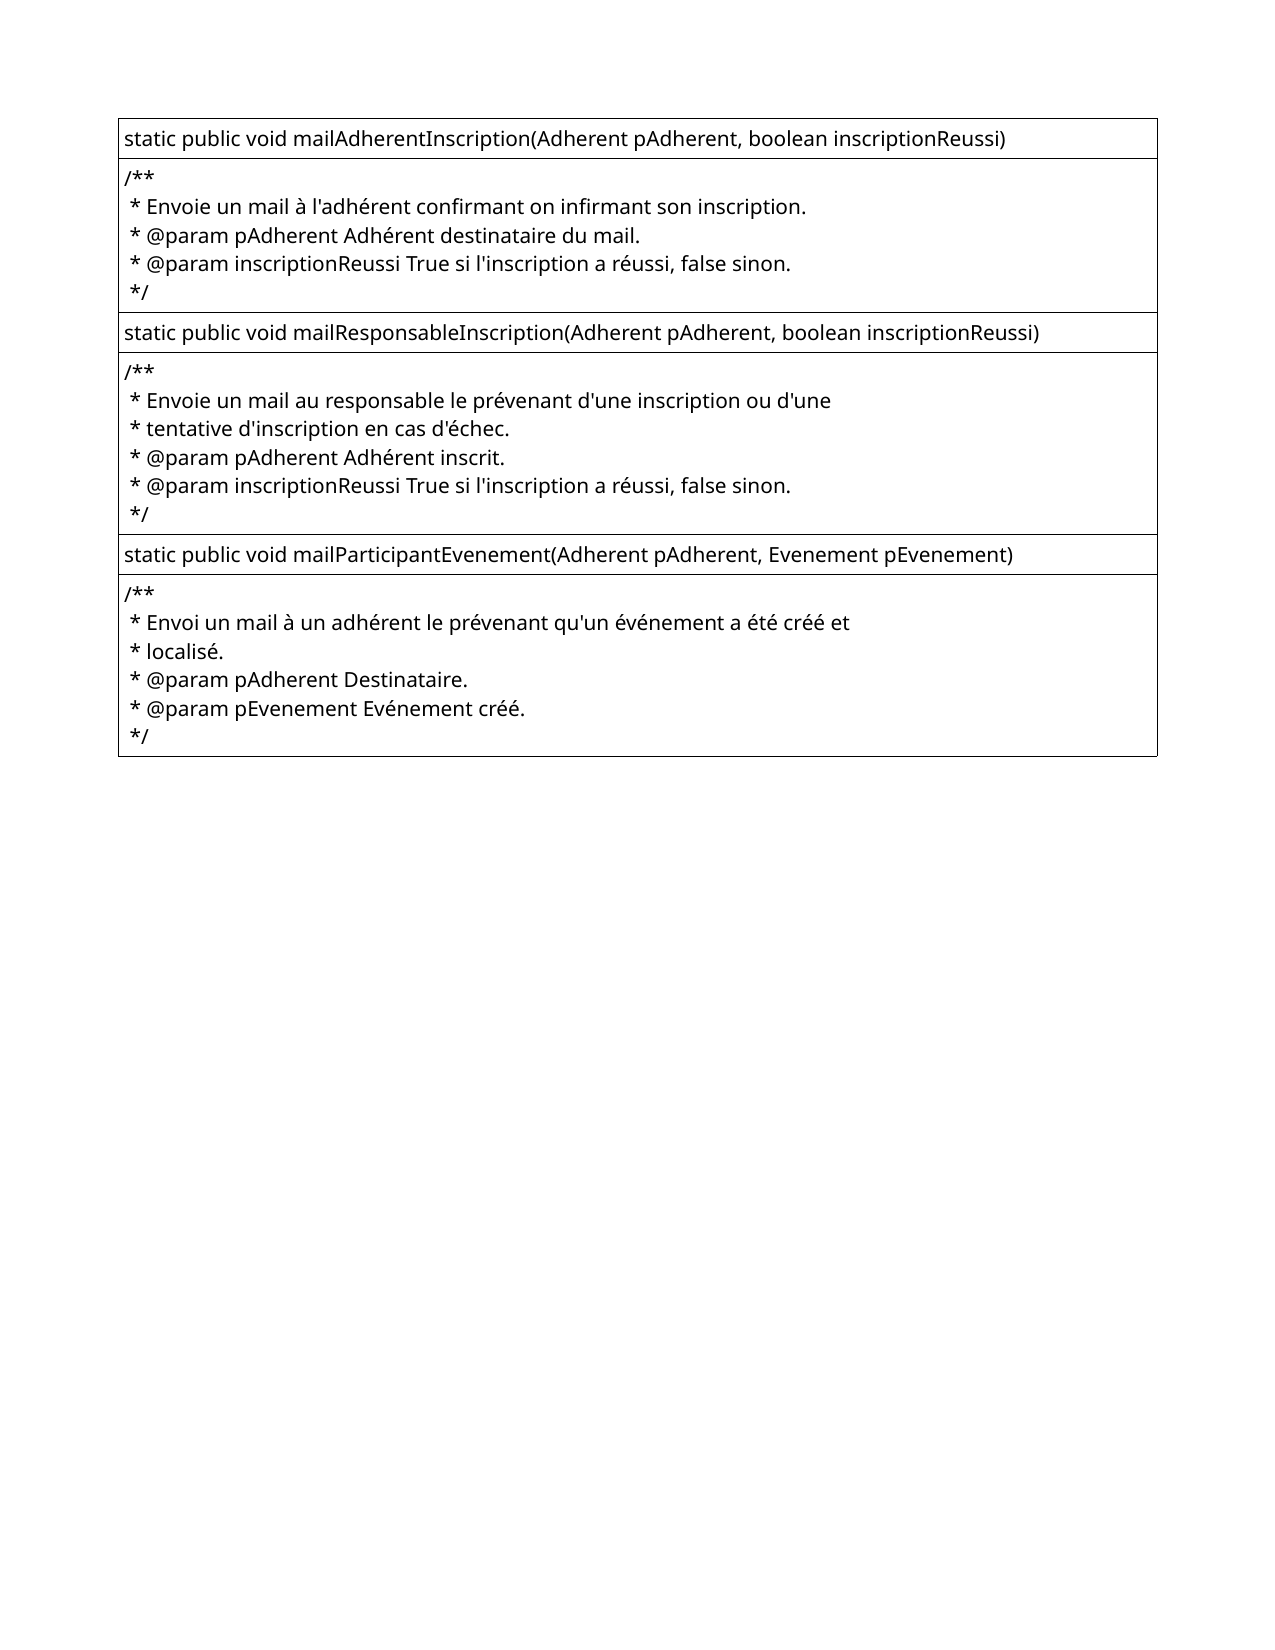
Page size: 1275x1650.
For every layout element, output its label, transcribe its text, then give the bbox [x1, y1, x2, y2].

table_cell /** * Envoie un mail au responsable le prévenant d'une inscription ou d'une * tentative d'inscription en cas d'échec. * @param pAdherent Adhérent inscrit. * @param inscriptionReussi True si l'inscription a réussi, false sinon. */ [119, 353, 1157, 534]
table_cell static public void mailParticipantEvenement(Adherent pAdherent, Evenement pEvenement) [119, 535, 1157, 574]
table_cell static public void mailResponsableInscription(Adherent pAdherent, boolean inscriptionReussi) [119, 313, 1157, 352]
table_cell static public void mailAdherentInscription(Adherent pAdherent, boolean inscriptionReussi) [119, 119, 1157, 158]
table_cell /** * Envoie un mail à l'adhérent confirmant on infirmant son inscription. * @param pAdherent Adhérent destinataire du mail. * @param inscriptionReussi True si l'inscription a réussi, false sinon. */ [119, 159, 1157, 312]
table_cell /** * Envoi un mail à un adhérent le prévenant qu'un événement a été créé et * localisé. * @param pAdherent Destinataire. * @param pEvenement Evénement créé. */ [119, 575, 1157, 756]
